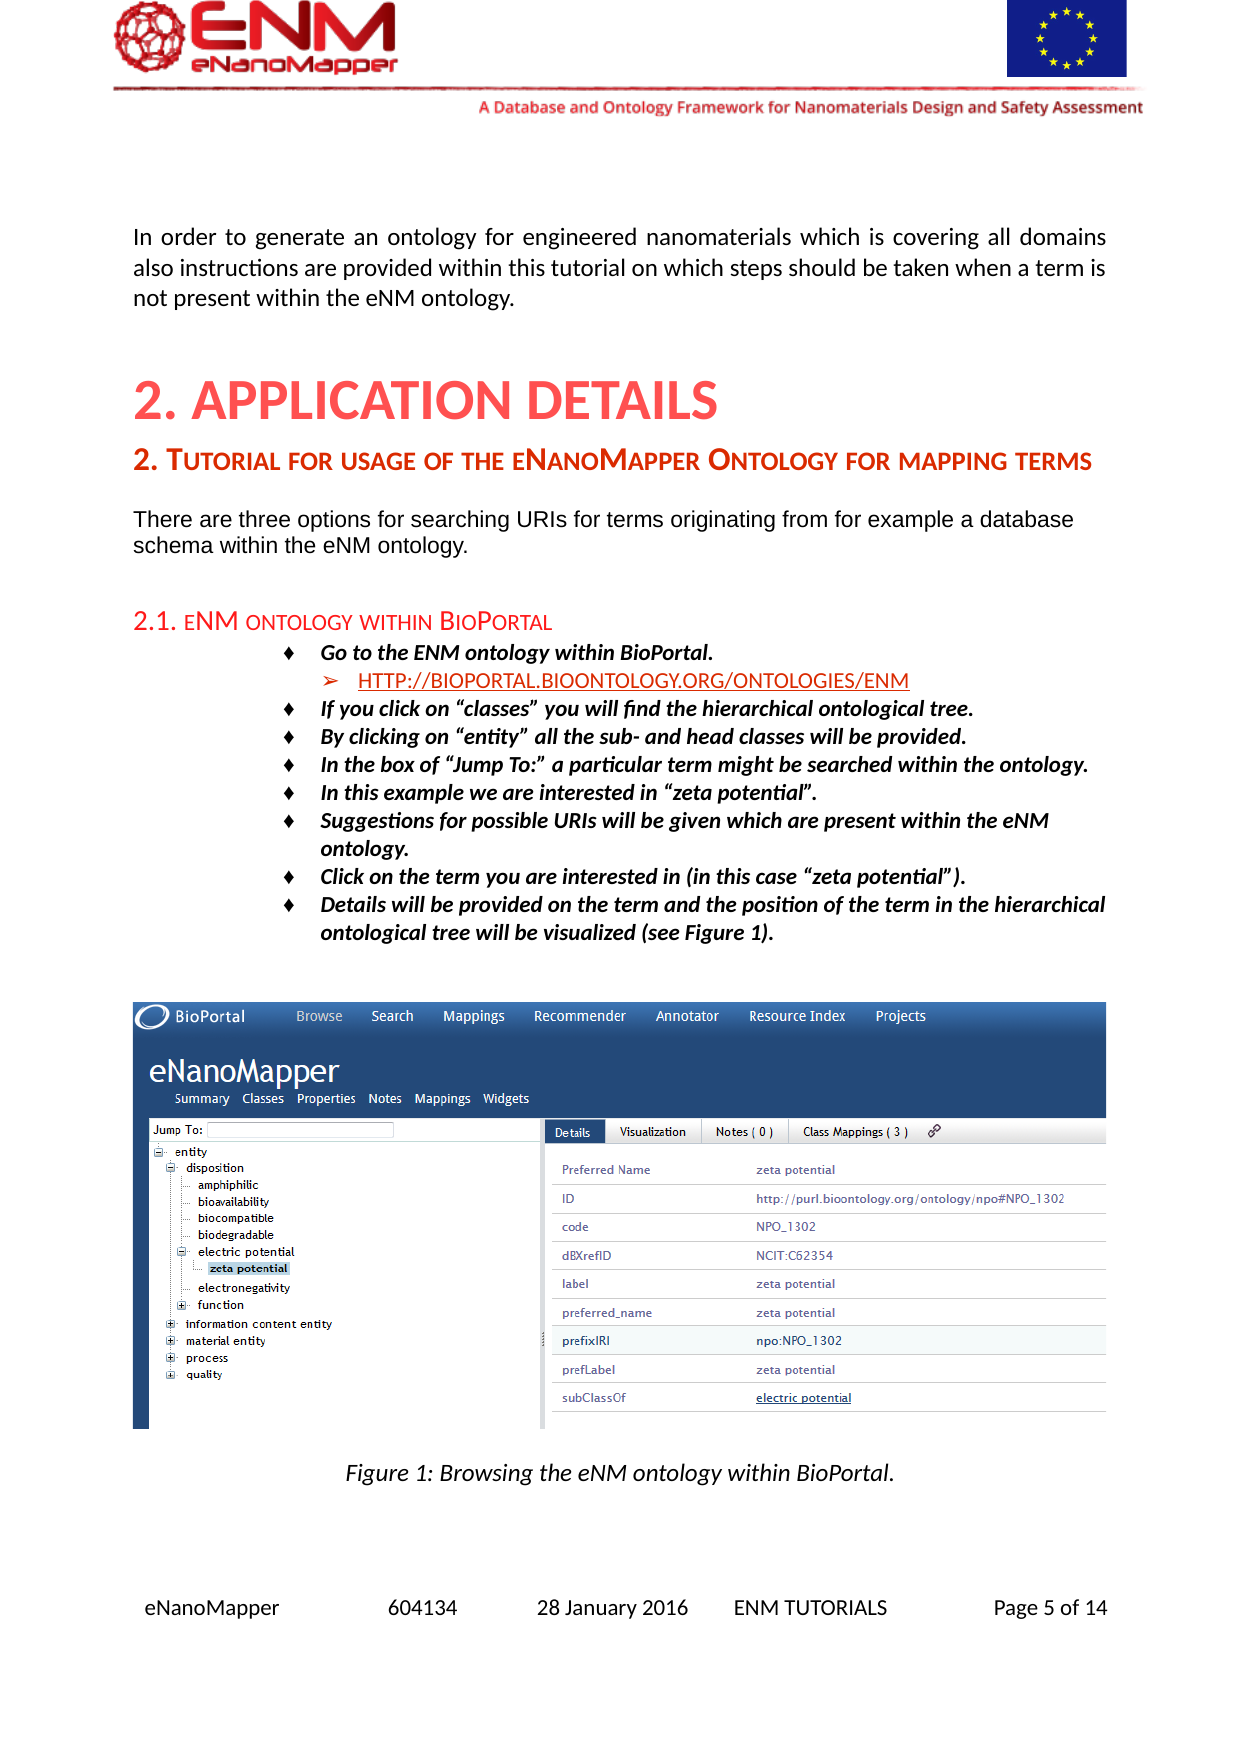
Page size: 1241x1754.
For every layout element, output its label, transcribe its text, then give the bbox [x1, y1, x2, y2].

list If you click on “classes” you will find the hierarchical ontological tree. [283, 694, 1108, 722]
picture [105, 0, 1152, 172]
list In this example we are interested in “zeta potential”. [283, 778, 1108, 806]
text There are three options for searching URIs for terms originating from for example a database schema within the eNM ontology. [133, 506, 1108, 558]
list HTTP://BIOPORTAL.BIOONTOLOGY.ORG/ONTOLOGIES/ENM [320, 666, 1108, 694]
subtitle 2. Tutorial for usage of the eNanoMapper Ontology for mapping terms [133, 438, 1108, 479]
text In order to generate an ontology for engineered nanomaterials which is covering all domains also instructions are provided within this tutorial on which steps should be taken when a term is not present within the eNM ontology. [133, 221, 1108, 313]
list Go to the ENM ontology within BioPortal. [283, 638, 1108, 666]
list By clicking on “entity” all the sub- and head classes will be provided. [283, 722, 1108, 750]
picture [132, 1002, 1107, 1429]
list Details will be provided on the term and the position of the term in the hierarchical ontological tree will be visualized (see Figure 1). [283, 890, 1108, 946]
list Click on the term you are interested in (in this case “zeta potential”). [283, 862, 1108, 890]
list In the box of “Jump To:” a particular term might be searched within the ontology. [283, 750, 1108, 778]
subtitle 2.1. eNM ontology within BioPortal [133, 602, 1108, 638]
list Suggestions for possible URIs will be given which are present within the eNM ontology. [283, 806, 1108, 862]
text Figure 1: Browsing the eNM ontology within BioPortal. [133, 1457, 1108, 1487]
subtitle 2. APPLICATION DETAILS [133, 363, 1108, 434]
